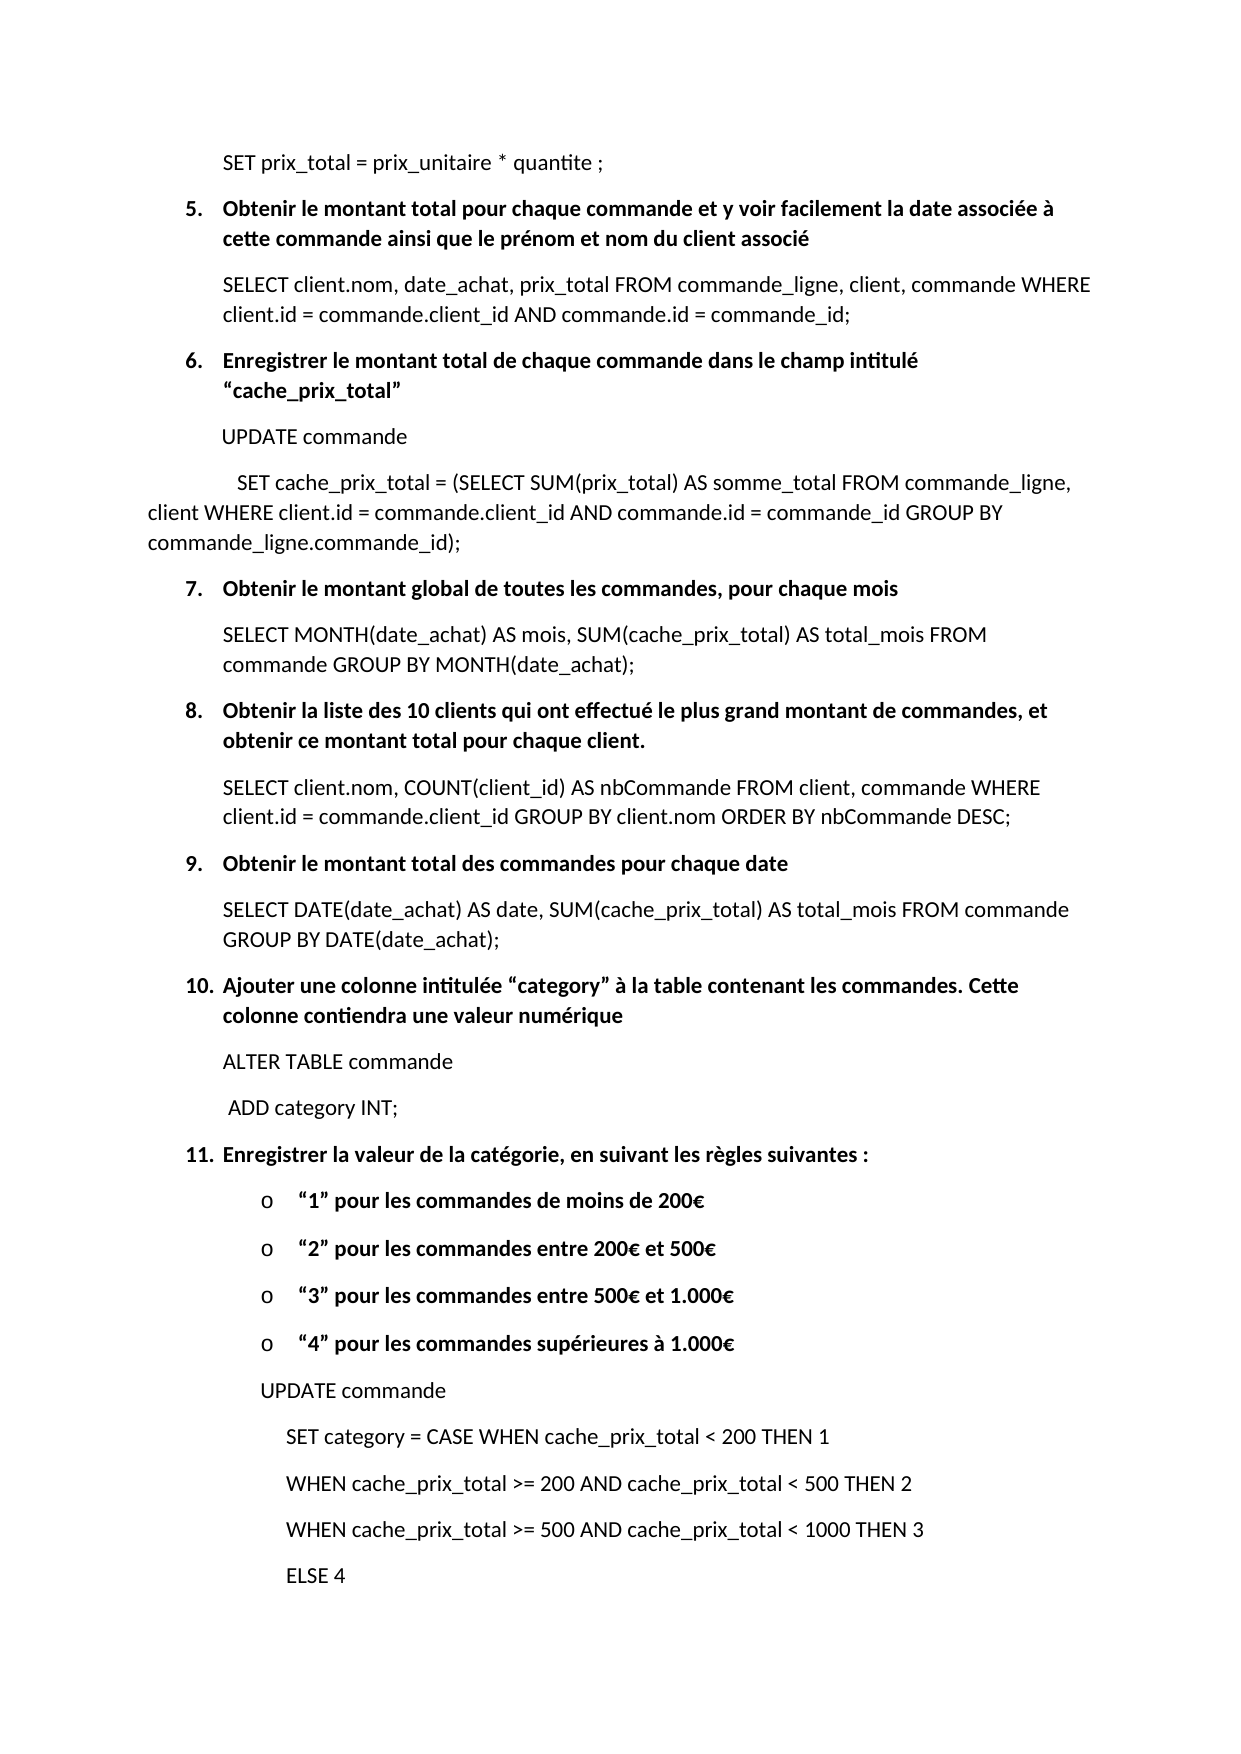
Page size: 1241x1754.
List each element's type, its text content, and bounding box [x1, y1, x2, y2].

list ALTER TABLE commande [223, 1047, 1093, 1075]
list SELECT client.nom, date_achat, prix_total FROM commande_ligne, client, commande WHERE client.id = commande.client_id AND commande.id = commande_id; [223, 270, 1093, 328]
text UPDATE commande [148, 422, 1093, 450]
list “1” pour les commandes de moins de 200€ [260, 1186, 1093, 1215]
list Enregistrer la valeur de la catégorie, en suivant les règles suivantes : [185, 1140, 1093, 1168]
list Ajouter une colonne intitulée “category” à la table contenant les commandes. Cette colonne contiendra une valeur numérique [185, 971, 1093, 1029]
list Enregistrer le montant total de chaque commande dans le champ intitulé “cache_prix_total” [185, 346, 1093, 404]
list ADD category INT; [223, 1093, 1093, 1121]
list “4” pour les commandes supérieures à 1.000€ [260, 1329, 1093, 1358]
text ELSE 4 [260, 1562, 1093, 1589]
text WHEN cache_prix_total >= 500 AND cache_prix_total < 1000 THEN 3 [260, 1515, 1093, 1543]
text SET cache_prix_total = (SELECT SUM(prix_total) AS somme_total FROM commande_ligne, client WHERE client.id = commande.client_id AND commande.id = commande_id GROUP BY commande_ligne.commande_id); [148, 468, 1093, 556]
list Obtenir le montant total pour chaque commande et y voir facilement la date associée à cette commande ainsi que le prénom et nom du client associé [185, 194, 1093, 252]
text UPDATE commande [260, 1376, 1093, 1404]
list SELECT client.nom, COUNT(client_id) AS nbCommande FROM client, commande WHERE client.id = commande.client_id GROUP BY client.nom ORDER BY nbCommande DESC; [223, 773, 1093, 830]
text WHEN cache_prix_total >= 200 AND cache_prix_total < 500 THEN 2 [260, 1469, 1093, 1497]
text SET category = CASE WHEN cache_prix_total < 200 THEN 1 [260, 1422, 1093, 1451]
list Obtenir le montant global de toutes les commandes, pour chaque mois [185, 574, 1093, 602]
list Obtenir la liste des 10 clients qui ont effectué le plus grand montant de commandes, et obtenir ce montant total pour chaque client. [185, 697, 1093, 754]
list “3” pour les commandes entre 500€ et 1.000€ [260, 1281, 1093, 1310]
list Obtenir le montant total des commandes pour chaque date [185, 849, 1093, 877]
list “2” pour les commandes entre 200€ et 500€ [260, 1234, 1093, 1263]
list SELECT MONTH(date_achat) AS mois, SUM(cache_prix_total) AS total_mois FROM commande GROUP BY MONTH(date_achat); [223, 621, 1093, 678]
list SET prix_total = prix_unitaire * quantite ; [223, 148, 1093, 176]
list SELECT DATE(date_achat) AS date, SUM(cache_prix_total) AS total_mois FROM commande GROUP BY DATE(date_achat); [223, 895, 1093, 953]
